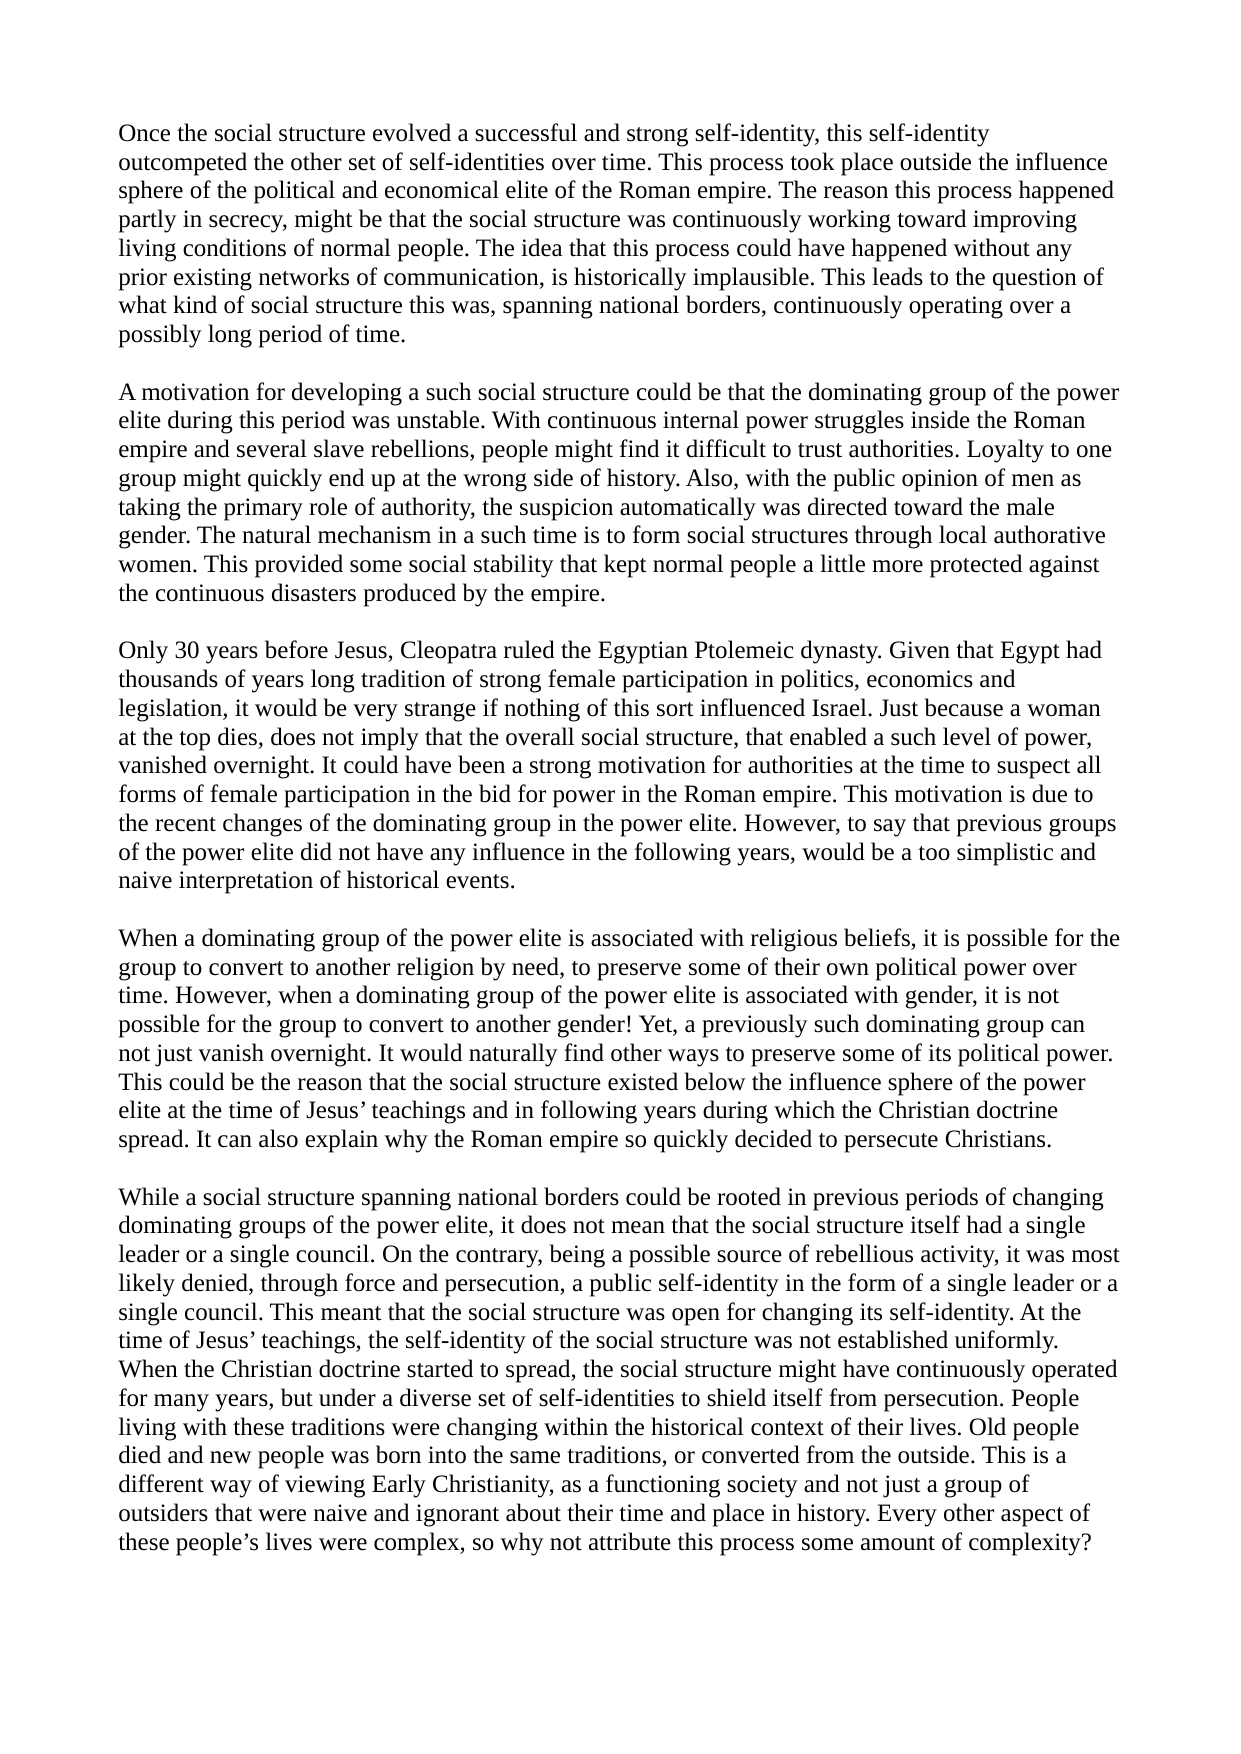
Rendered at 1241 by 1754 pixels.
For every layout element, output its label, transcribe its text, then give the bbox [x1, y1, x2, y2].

text When a dominating group of the power elite is associated with religious beliefs, it is possible for the group to convert to another religion by need, to preserve some of their own political power over time. However, when a dominating group of the power elite is associated with gender, it is not possible for the group to convert to another gender! Yet, a previously such dominating group can not just vanish overnight. It would naturally find other ways to preserve some of its political power. This could be the reason that the social structure existed below the influence sphere of the power elite at the time of Jesus’ teachings and in following years during which the Christian doctrine spread. It can also explain why the Roman empire so quickly decided to persecute Christians. [118, 923, 1122, 1153]
text A motivation for developing a such social structure could be that the dominating group of the power elite during this period was unstable. With continuous internal power struggles inside the Roman empire and several slave rebellions, people might find it difficult to trust authorities. Loyalty to one group might quickly end up at the wrong side of history. Also, with the public opinion of men as taking the primary role of authority, the suspicion automatically was directed toward the male gender. The natural mechanism in a such time is to form social structures through local authorative women. This provided some social stability that kept normal people a little more protected against the continuous disasters produced by the empire. [118, 377, 1122, 607]
text While a social structure spanning national borders could be rooted in previous periods of changing dominating groups of the power elite, it does not mean that the social structure itself had a single leader or a single council. On the contrary, being a possible source of rebellious activity, it was most likely denied, through force and persecution, a public self-identity in the form of a single leader or a single council. This meant that the social structure was open for changing its self-identity. At the time of Jesus’ teachings, the self-identity of the social structure was not established uniformly. When the Christian doctrine started to spread, the social structure might have continuously operated for many years, but under a diverse set of self-identities to shield itself from persecution. People living with these traditions were changing within the historical context of their lives. Old people died and new people was born into the same traditions, or converted from the outside. This is a different way of viewing Early Christianity, as a functioning society and not just a group of outsiders that were naive and ignorant about their time and place in history. Every other aspect of these people’s lives were complex, so why not attribute this process some amount of complexity? [118, 1182, 1122, 1556]
text Once the social structure evolved a successful and strong self-identity, this self-identity outcompeted the other set of self-identities over time. This process took place outside the influence sphere of the political and economical elite of the Roman empire. The reason this process happened partly in secrecy, might be that the social structure was continuously working toward improving living conditions of normal people. The idea that this process could have happened without any prior existing networks of communication, is historically implausible. This leads to the question of what kind of social structure this was, spanning national borders, continuously operating over a possibly long period of time. [118, 118, 1122, 348]
text Only 30 years before Jesus, Cleopatra ruled the Egyptian Ptolemeic dynasty. Given that Egypt had thousands of years long tradition of strong female participation in politics, economics and legislation, it would be very strange if nothing of this sort influenced Israel. Just because a woman at the top dies, does not imply that the overall social structure, that enabled a such level of power, vanished overnight. It could have been a strong motivation for authorities at the time to suspect all forms of female participation in the bid for power in the Roman empire. This motivation is due to the recent changes of the dominating group in the power elite. However, to say that previous groups of the power elite did not have any influence in the following years, would be a too simplistic and naive interpretation of historical events. [118, 636, 1122, 894]
